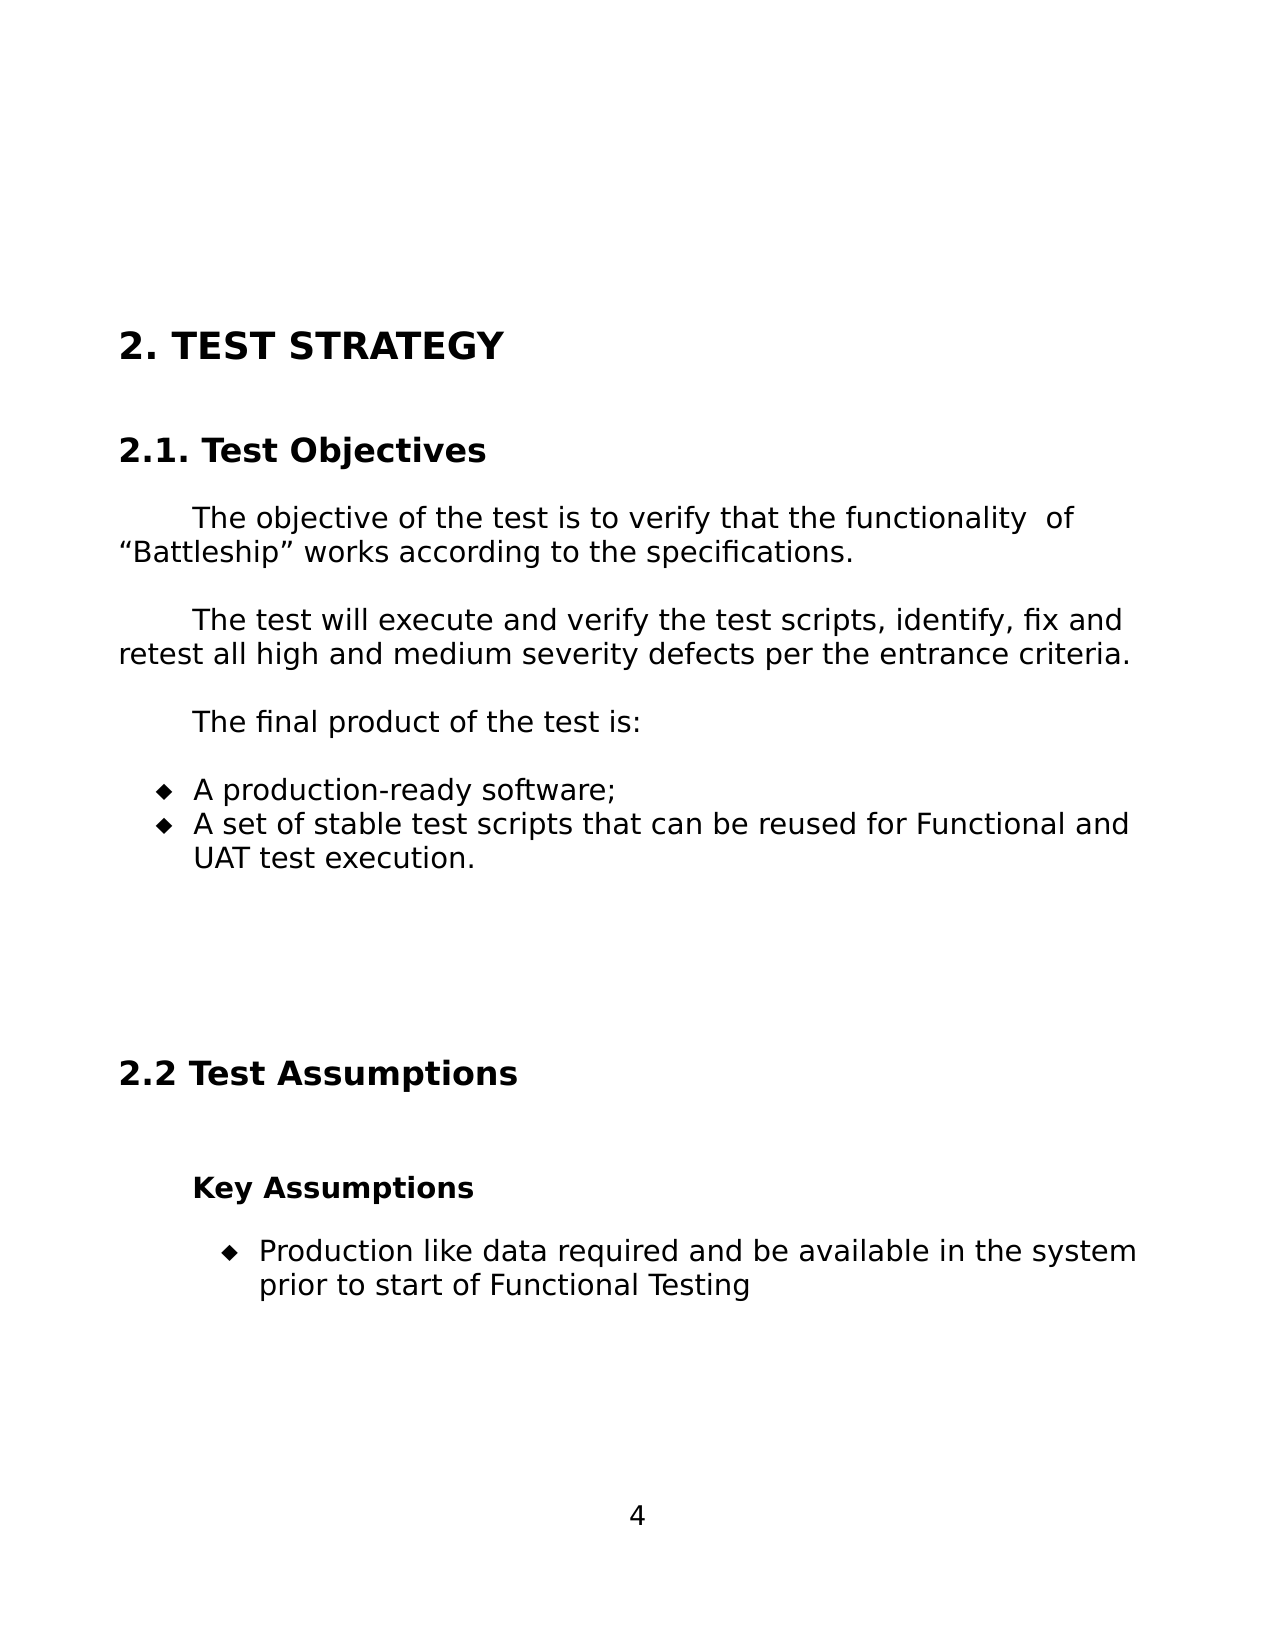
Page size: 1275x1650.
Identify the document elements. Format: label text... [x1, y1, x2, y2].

text The test will execute and verify the test scripts, identify, fix and retest all high and medium severity defects per the entrance criteria. [118, 603, 1157, 671]
list A set of stable test scripts that can be reused for Functional and UAT test execution. [156, 807, 1157, 875]
text The objective of the test is to verify that the functionality of “Battleship” works according to the specifications. [118, 501, 1157, 569]
text The final product of the test is: [118, 705, 1157, 739]
list Production like data required and be available in the system prior to start of Functional Testing [221, 1234, 1157, 1302]
text 2.1. Test Objectives [118, 431, 1157, 470]
text 2. TEST STRATEGY [118, 324, 1157, 368]
list 2.2 Test Assumptions [118, 1055, 1157, 1093]
list Key Assumptions [118, 1171, 1157, 1205]
list A production-ready software; [156, 773, 1157, 807]
